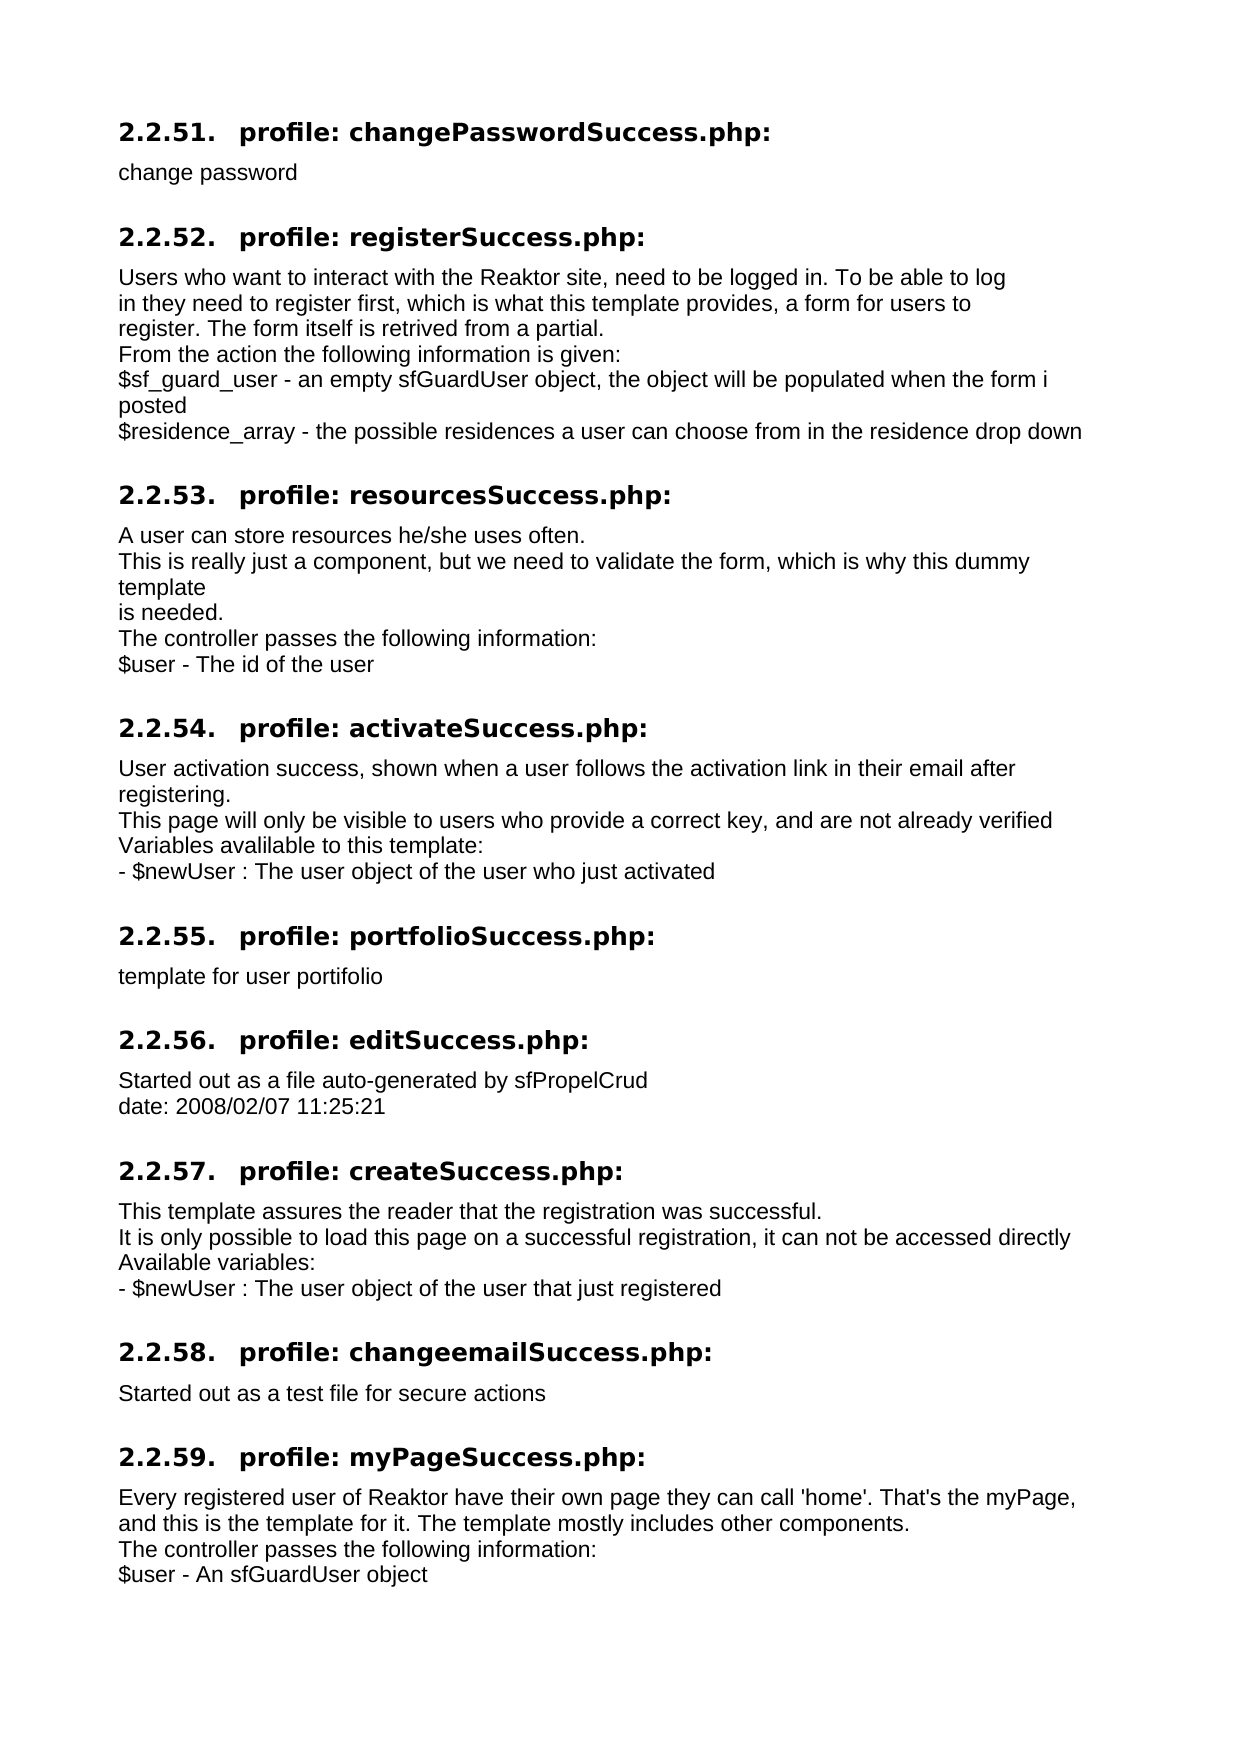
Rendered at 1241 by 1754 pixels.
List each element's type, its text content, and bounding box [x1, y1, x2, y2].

text Users who want to interact with the Reaktor site, need to be logged in. To be able to log in they need to register first, which is what this template provides, a form for users to register. The form itself is retrived from a partial. From the action the following information is given: $sf_guard_user - an empty sfGuardUser object, the object will be populated when the form i posted $residence_array - the possible residences a user can choose from in the residence drop down [118, 264, 1122, 444]
subtitle profile: registerSuccess.php: [118, 223, 1122, 252]
text User activation success, shown when a user follows the activation link in their email after registering. This page will only be visible to users who provide a correct key, and are not already verified Variables avalilable to this template: - $newUser : The user object of the user who just activated [118, 756, 1122, 884]
text change password [118, 160, 1122, 185]
subtitle profile: changeemailSuccess.php: [118, 1338, 1122, 1368]
subtitle profile: resourcesSuccess.php: [118, 481, 1122, 511]
subtitle profile: changePasswordSuccess.php: [118, 118, 1122, 147]
subtitle profile: createSuccess.php: [118, 1157, 1122, 1186]
text Every registered user of Reaktor have their own page they can call 'home'. That's the myPage, and this is the template for it. The template mostly includes other components. The controller passes the following information: $user - An sfGuardUser object [118, 1485, 1122, 1587]
text A user can store resources he/she uses often. This is really just a component, but we need to validate the form, which is why this dummy template is needed. The controller passes the following information: $user - The id of the user [118, 523, 1122, 677]
text This template assures the reader that the registration was successful. It is only possible to load this page on a successful registration, it can not be accessed directly Available variables: - $newUser : The user object of the user that just registered [118, 1198, 1122, 1301]
subtitle profile: myPageSuccess.php: [118, 1443, 1122, 1472]
subtitle profile: portfolioSuccess.php: [118, 922, 1122, 951]
text Started out as a test file for secure actions [118, 1380, 1122, 1406]
text Started out as a file auto-generated by sfPropelCrud date: 2008/02/07 11:25:21 [118, 1068, 1122, 1119]
text template for user portifolio [118, 963, 1122, 989]
subtitle profile: activateSuccess.php: [118, 714, 1122, 743]
subtitle profile: editSuccess.php: [118, 1026, 1122, 1056]
